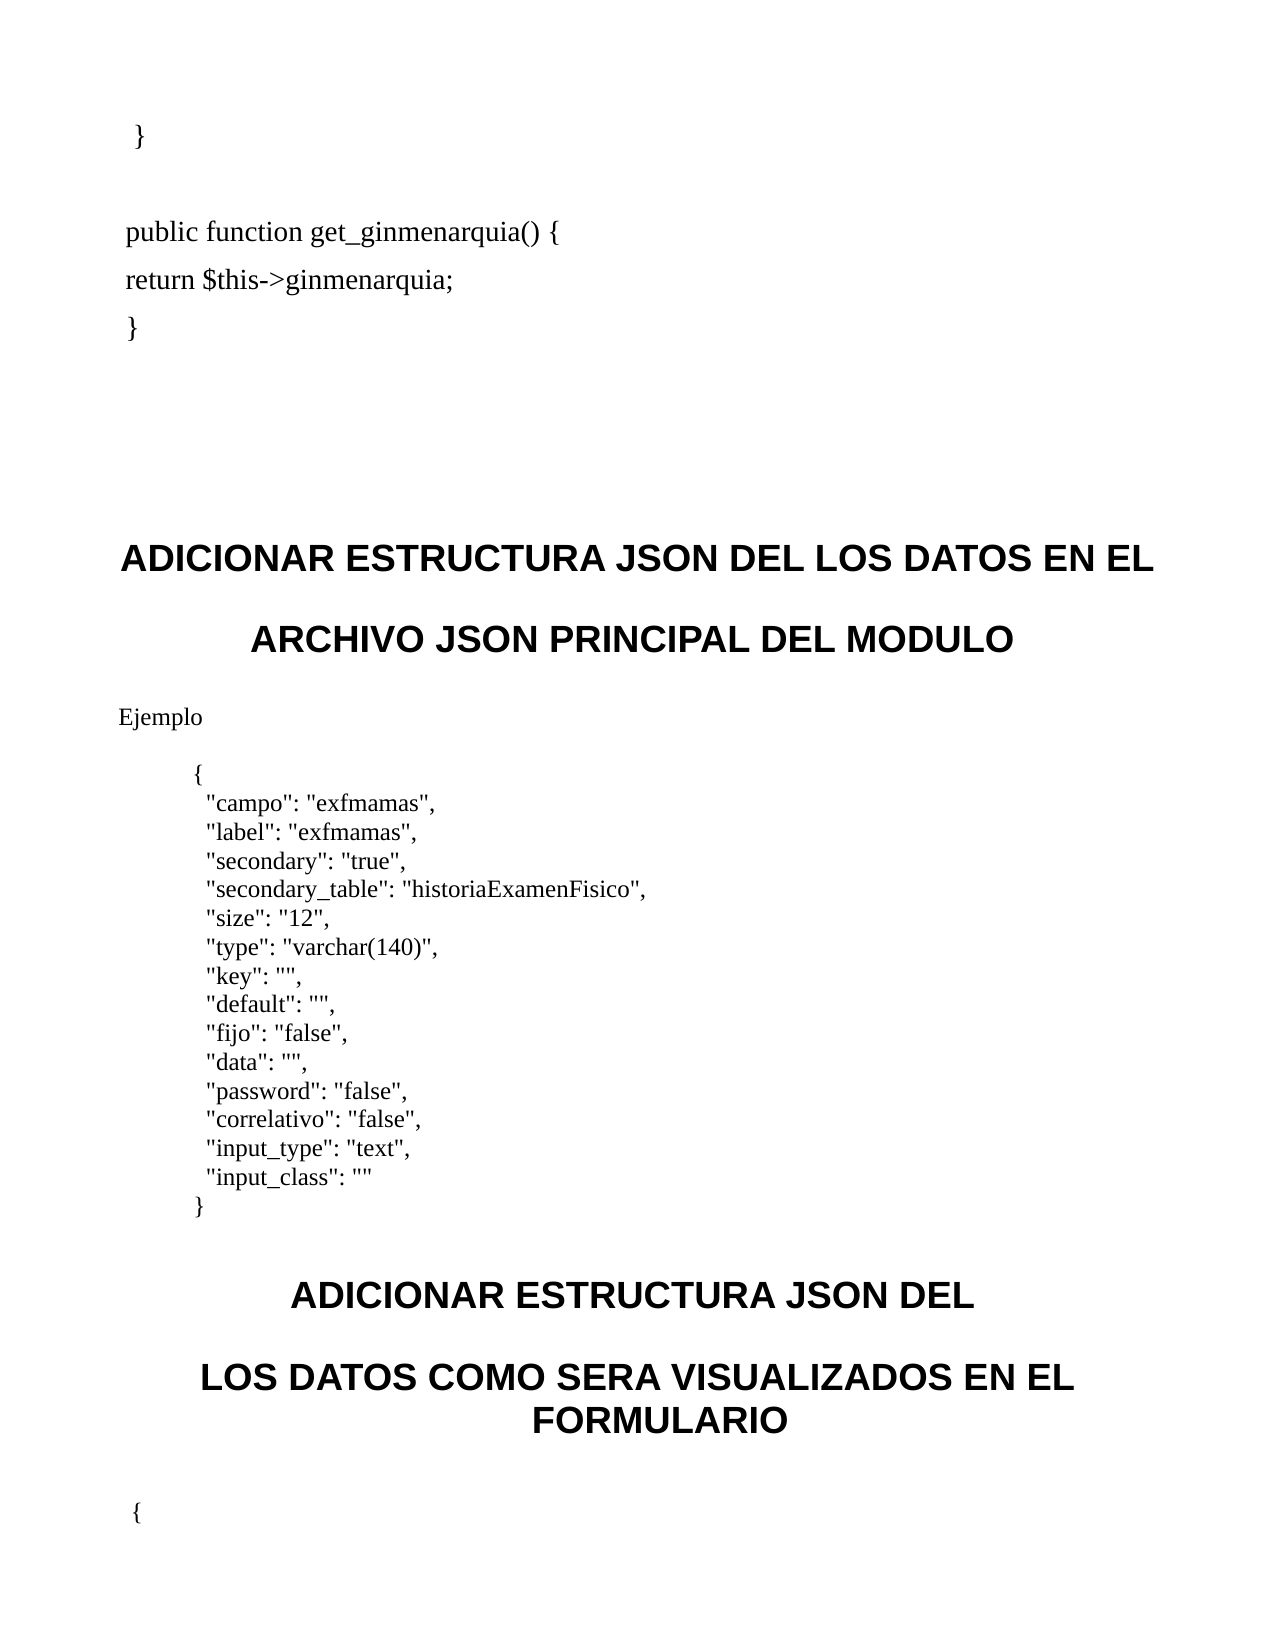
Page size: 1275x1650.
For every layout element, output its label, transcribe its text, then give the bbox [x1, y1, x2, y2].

text "default": "", [118, 989, 1157, 1018]
text "size": "12", [118, 903, 1157, 932]
text "secondary": "true", [118, 846, 1157, 874]
text "type": "varchar(140)", [118, 932, 1157, 961]
text { [118, 759, 1157, 788]
text "key": "", [118, 961, 1157, 989]
text { [118, 1497, 1157, 1526]
subtitle ARCHIVO JSON PRINCIPAL DEL MODULO [118, 617, 1157, 661]
subtitle LOS DATOS COMO SERA VISUALIZADOS EN EL FORMULARIO [118, 1354, 1157, 1442]
text "label": "exfmamas", [118, 817, 1157, 846]
text } [118, 1191, 1157, 1219]
text Ejemplo [118, 702, 1157, 731]
text "data": "", [118, 1047, 1157, 1076]
subtitle ADICIONAR ESTRUCTURA JSON DEL LOS DATOS EN EL [118, 536, 1157, 579]
text "input_type": "text", [118, 1133, 1157, 1162]
text return $this->ginmenarquia; [118, 262, 1157, 296]
text "input_class": "" [118, 1162, 1157, 1191]
text public function get_ginmenarquia() { [118, 214, 1157, 248]
text "fijo": "false", [118, 1018, 1157, 1047]
text "password": "false", [118, 1076, 1157, 1104]
subtitle ADICIONAR ESTRUCTURA JSON DEL [118, 1273, 1157, 1317]
text } [118, 311, 1157, 344]
text "campo": "exfmamas", [118, 788, 1157, 817]
text } [118, 118, 1157, 152]
text "secondary_table": "historiaExamenFisico", [118, 874, 1157, 903]
text "correlativo": "false", [118, 1104, 1157, 1133]
